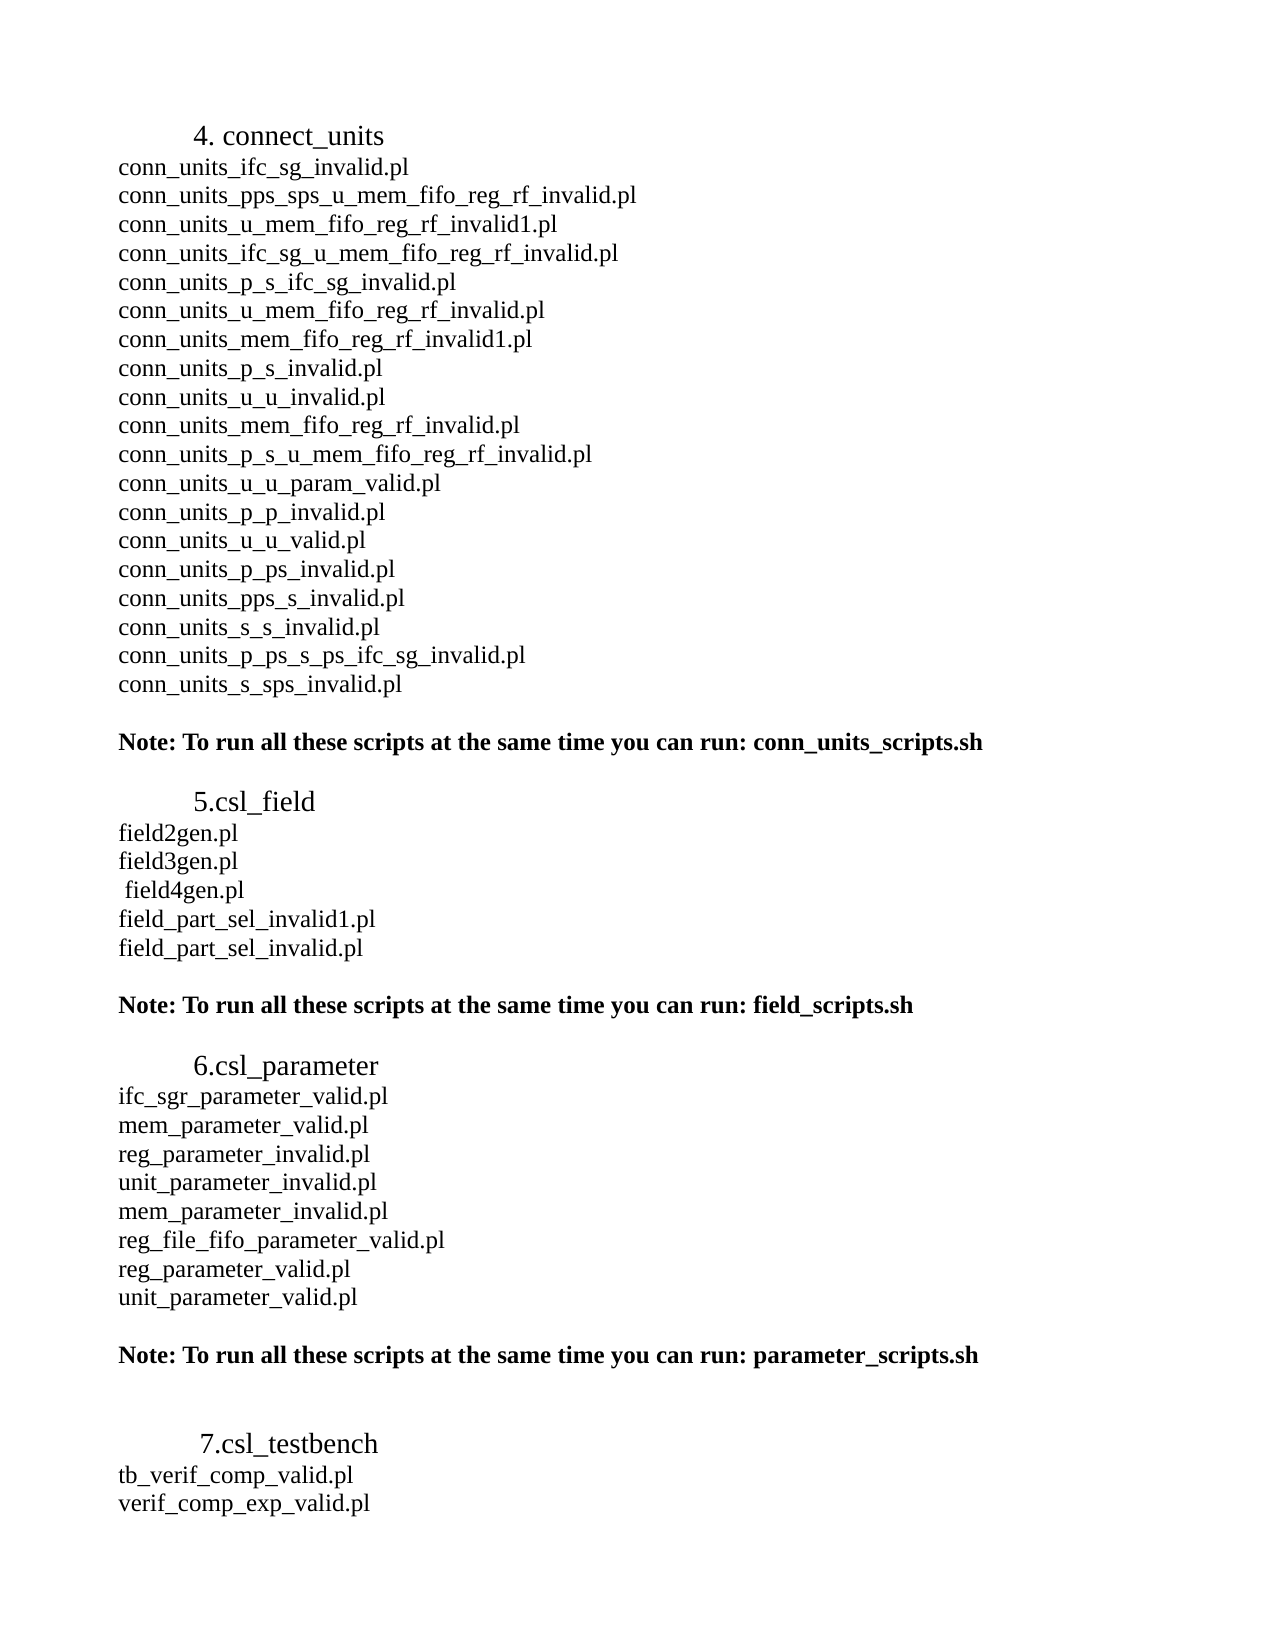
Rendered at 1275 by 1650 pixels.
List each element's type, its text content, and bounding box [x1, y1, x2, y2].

text conn_units_u_u_param_valid.pl [118, 468, 1157, 497]
text unit_parameter_valid.pl [118, 1282, 1157, 1311]
text field_part_sel_invalid1.pl [118, 904, 1157, 933]
text field4gen.pl [118, 875, 1157, 904]
text field3gen.pl [118, 846, 1157, 875]
text mem_parameter_invalid.pl [118, 1196, 1157, 1225]
text conn_units_p_ps_s_ps_ifc_sg_invalid.pl [118, 640, 1157, 669]
text conn_units_ifc_sg_invalid.pl [118, 152, 1157, 180]
text conn_units_u_mem_fifo_reg_rf_invalid1.pl [118, 209, 1157, 238]
text conn_units_u_u_invalid.pl [118, 382, 1157, 410]
text tb_verif_comp_valid.pl [118, 1460, 1157, 1488]
list 6.csl_parameter [156, 1048, 1157, 1081]
text conn_units_p_s_ifc_sg_invalid.pl [118, 267, 1157, 295]
text conn_units_mem_fifo_reg_rf_invalid1.pl [118, 324, 1157, 353]
list 4. connect_units [156, 118, 1157, 152]
text conn_units_p_ps_invalid.pl [118, 554, 1157, 583]
text conn_units_u_u_valid.pl [118, 525, 1157, 554]
text field_part_sel_invalid.pl [118, 933, 1157, 961]
text conn_units_pps_sps_u_mem_fifo_reg_rf_invalid.pl [118, 180, 1157, 209]
text field2gen.pl [118, 818, 1157, 846]
text conn_units_p_s_u_mem_fifo_reg_rf_invalid.pl [118, 439, 1157, 468]
text reg_parameter_valid.pl [118, 1254, 1157, 1282]
text Note: To run all these scripts at the same time you can run: parameter_scripts.sh [118, 1340, 1157, 1369]
text conn_units_pps_s_invalid.pl [118, 583, 1157, 612]
text unit_parameter_invalid.pl [118, 1167, 1157, 1196]
text conn_units_u_mem_fifo_reg_rf_invalid.pl [118, 295, 1157, 324]
text conn_units_p_p_invalid.pl [118, 497, 1157, 525]
text reg_file_fifo_parameter_valid.pl [118, 1225, 1157, 1254]
text conn_units_s_s_invalid.pl [118, 612, 1157, 640]
text ifc_sgr_parameter_valid.pl [118, 1081, 1157, 1110]
list 5.csl_field [156, 784, 1157, 818]
text mem_parameter_valid.pl [118, 1110, 1157, 1139]
text conn_units_mem_fifo_reg_rf_invalid.pl [118, 410, 1157, 439]
text conn_units_p_s_invalid.pl [118, 353, 1157, 382]
text conn_units_ifc_sg_u_mem_fifo_reg_rf_invalid.pl [118, 238, 1157, 267]
text verif_comp_exp_valid.pl [118, 1488, 1157, 1517]
text Note: To run all these scripts at the same time you can run: conn_units_scripts.sh [118, 727, 1157, 755]
text 7.csl_testbench [118, 1426, 1157, 1460]
text conn_units_s_sps_invalid.pl [118, 669, 1157, 698]
text reg_parameter_invalid.pl [118, 1139, 1157, 1167]
text Note: To run all these scripts at the same time you can run: field_scripts.sh [118, 990, 1157, 1019]
